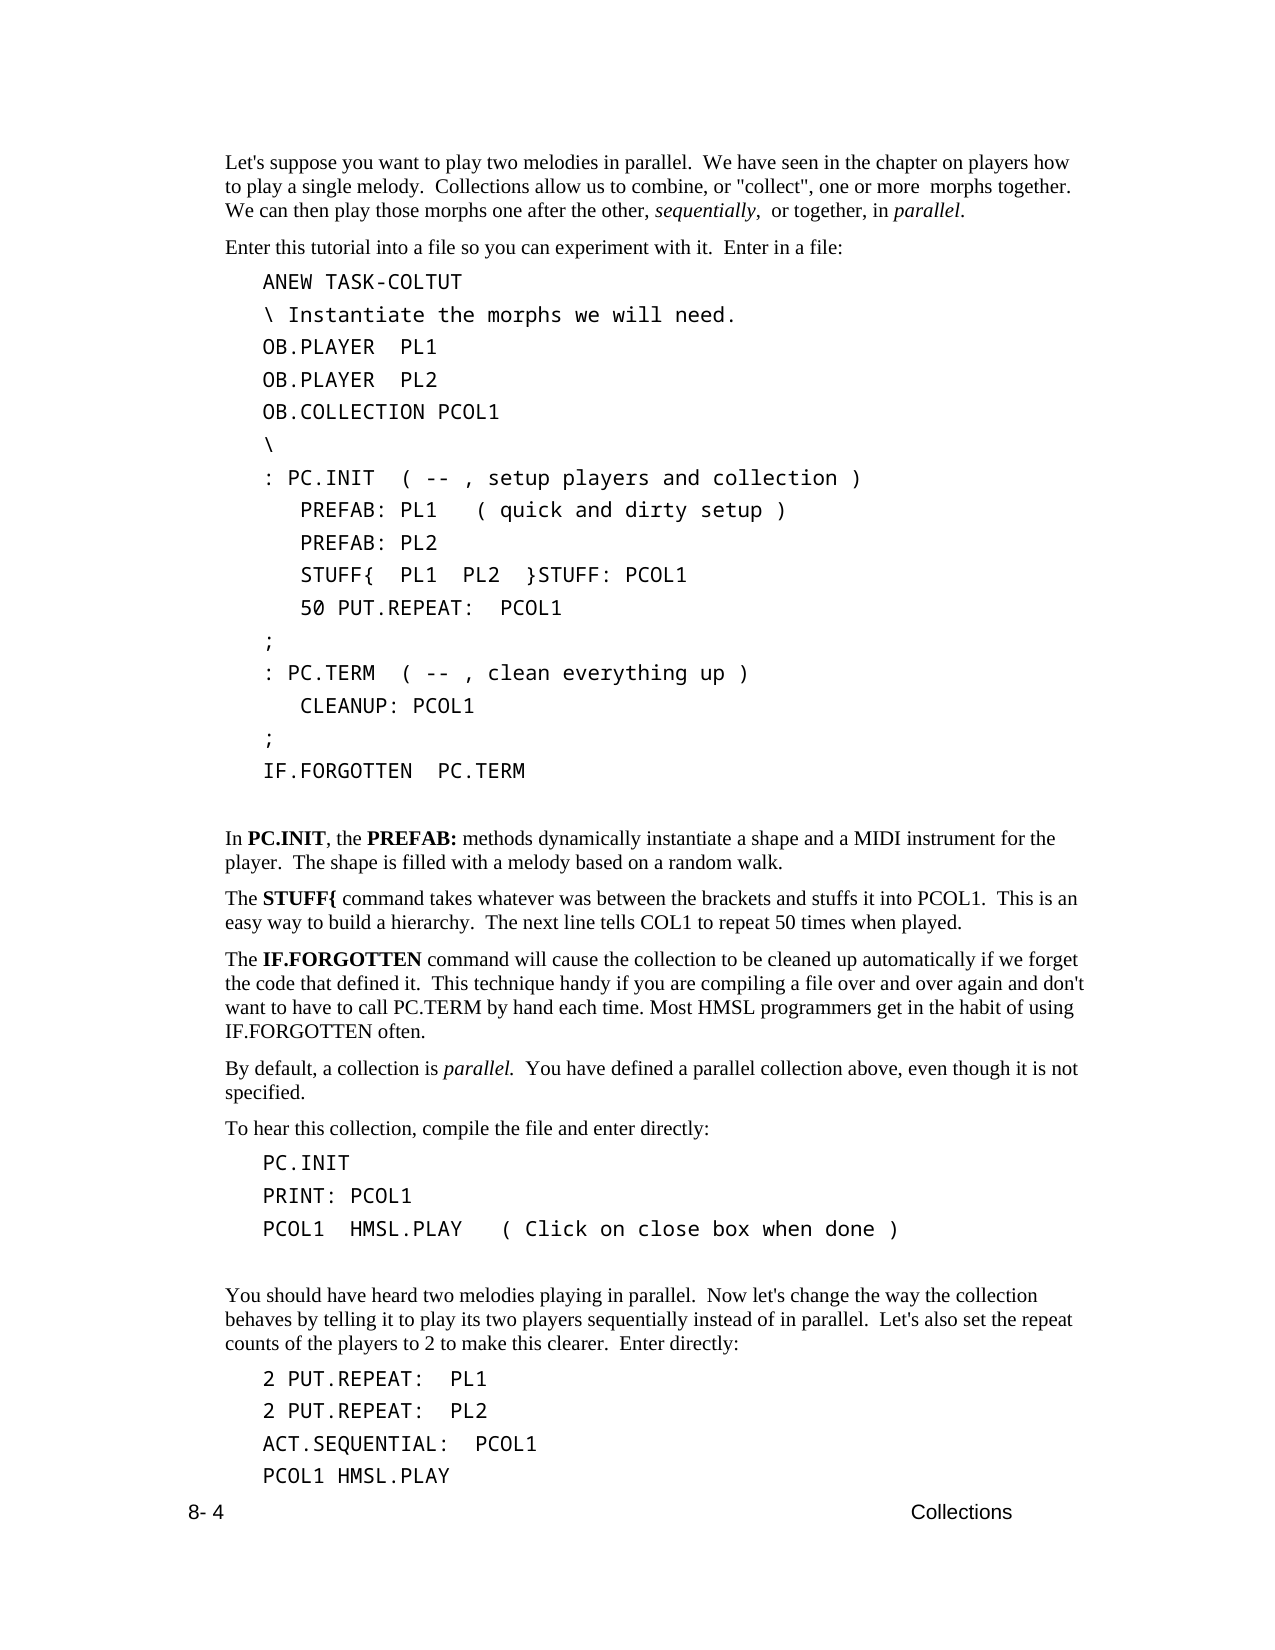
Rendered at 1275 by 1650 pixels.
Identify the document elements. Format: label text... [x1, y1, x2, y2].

text The IF.FORGOTTEN command will cause the collection to be cleaned up automatically if we forget the code that defined it. This technique handy if you are compiling a file over and over again and don't want to have to call PC.TERM by hand each time. Most HMSL programmers get in the habit of using IF.FORGOTTEN often. [225, 947, 1087, 1043]
text \ [262, 430, 1087, 458]
text ACT.SEQUENTIAL: PCOL1 [262, 1429, 1087, 1457]
text 2 PUT.REPEAT: PL2 [262, 1396, 1087, 1425]
text PCOL1 HMSL.PLAY [262, 1461, 1087, 1490]
text OB.COLLECTION PCOL1 [262, 397, 1087, 426]
text OB.PLAYER PL2 [262, 365, 1087, 393]
text Enter this tutorial into a file so you can experiment with it. Enter in a file: [225, 235, 1087, 259]
text IF.FORGOTTEN PC.TERM [262, 756, 1087, 784]
text By default, a collection is parallel. You have defined a parallel collection above, even though it is not specified. [225, 1056, 1087, 1104]
text PCOL1 HMSL.PLAY ( Click on close box when done ) [262, 1214, 1087, 1242]
text 2 PUT.REPEAT: PL1 [262, 1364, 1087, 1392]
text ANEW TASK-COLTUT [262, 267, 1087, 296]
text CLEANUP: PCOL1 [262, 691, 1087, 719]
text : PC.INIT ( -- , setup players and collection ) [262, 463, 1087, 491]
text \ Instantiate the morphs we will need. [262, 300, 1087, 328]
text OB.PLAYER PL1 [262, 332, 1087, 361]
text PC.INIT [262, 1148, 1087, 1177]
text PREFAB: PL1 ( quick and dirty setup ) [262, 495, 1087, 524]
text Let's suppose you want to play two melodies in parallel. We have seen in the chapter on players how to play a single melody. Collections allow us to combine, or "collect", one or more morphs together. We can then play those morphs one after the other, sequentially, or together, in parallel. [225, 150, 1087, 222]
text ; [262, 626, 1087, 654]
text ; [262, 723, 1087, 752]
text PRINT: PCOL1 [262, 1181, 1087, 1209]
text In PC.INIT, the PREFAB: methods dynamically instantiate a shape and a MIDI instrument for the player. The shape is filled with a melody based on a random walk. [225, 826, 1087, 874]
text 50 PUT.REPEAT: PCOL1 [262, 593, 1087, 622]
text To hear this collection, compile the file and enter directly: [225, 1116, 1087, 1140]
text PREFAB: PL2 [262, 528, 1087, 556]
text : PC.TERM ( -- , clean everything up ) [262, 658, 1087, 687]
text The STUFF{ command takes whatever was between the brackets and stuffs it into PCOL1. This is an easy way to build a hierarchy. The next line tells COL1 to repeat 50 times when played. [225, 886, 1087, 934]
text STUFF{ PL1 PL2 }STUFF: PCOL1 [262, 561, 1087, 589]
text You should have heard two melodies playing in parallel. Now let's change the way the collection behaves by telling it to play its two players sequentially instead of in parallel. Let's also set the repeat counts of the players to 2 to make this clearer. Enter directly: [225, 1283, 1087, 1355]
